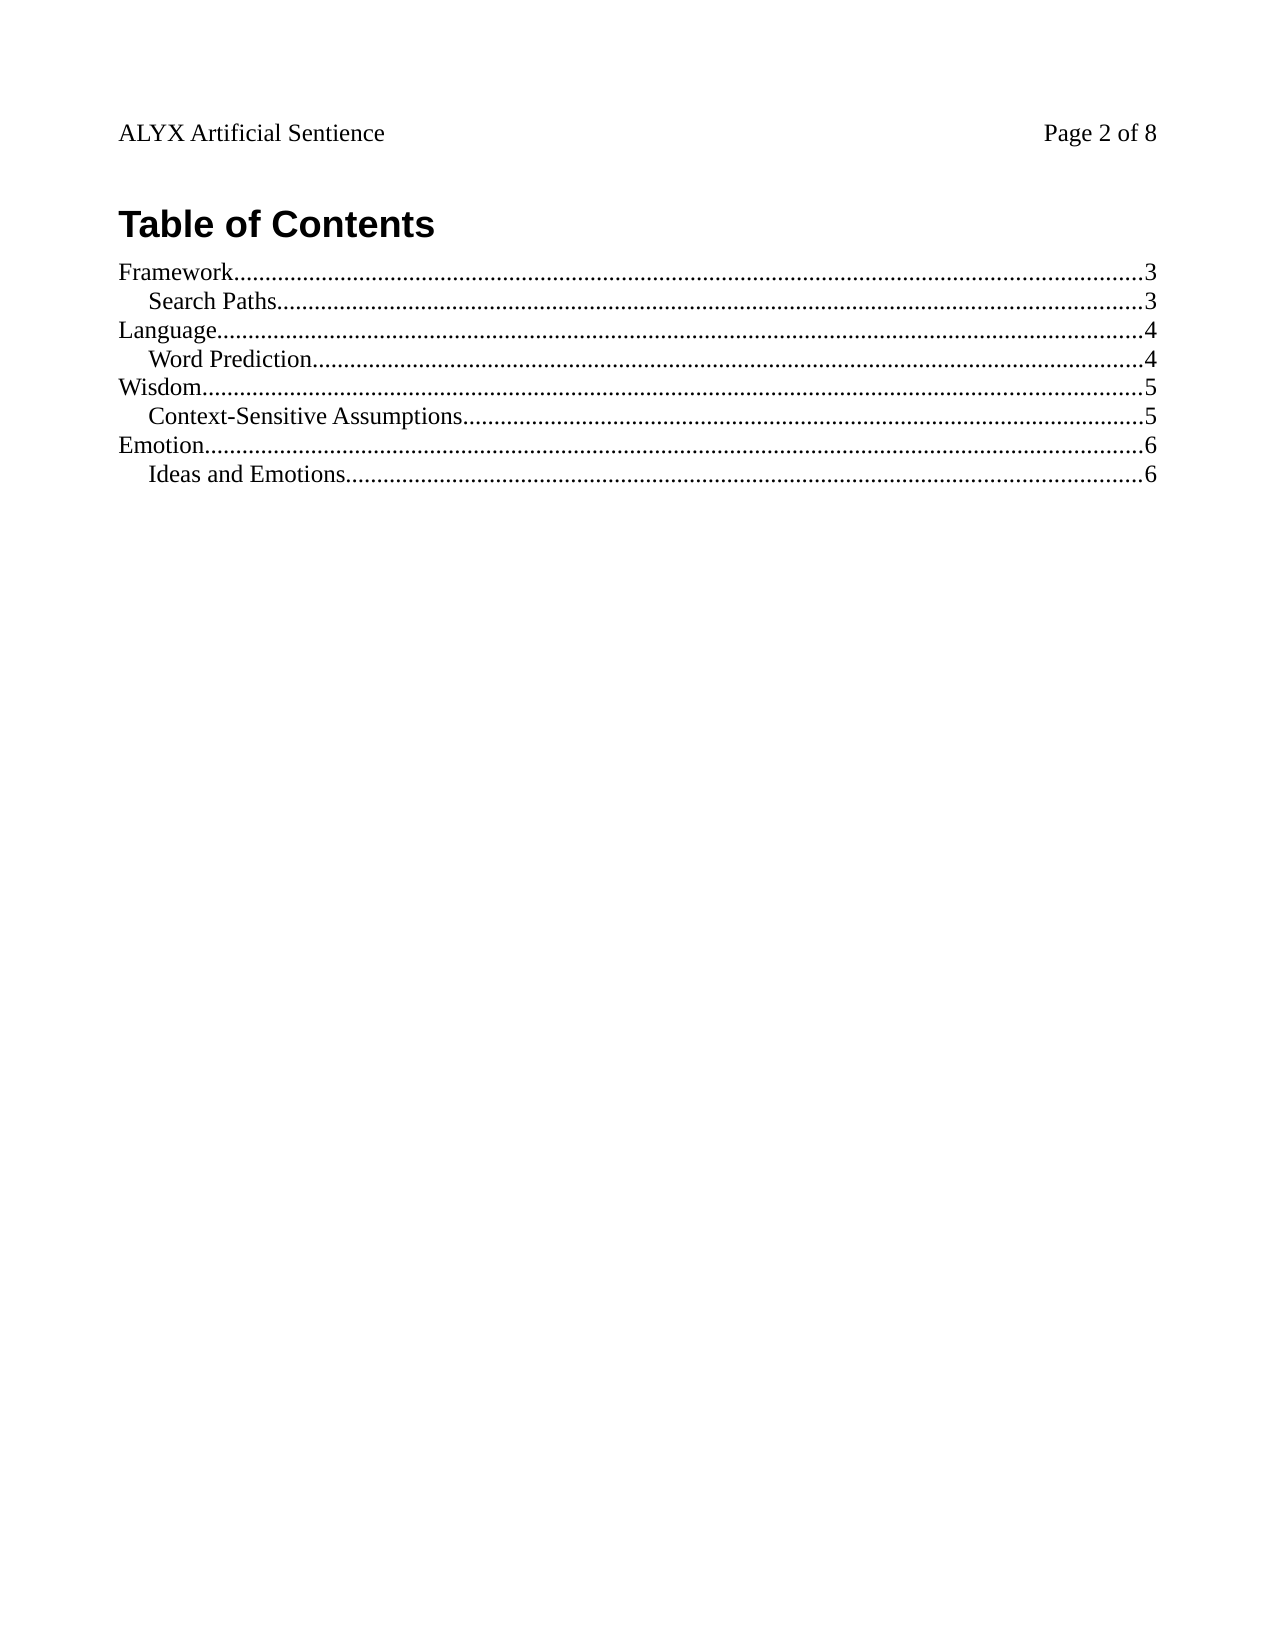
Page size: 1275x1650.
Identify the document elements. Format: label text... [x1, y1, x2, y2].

text Emotion 6 [118, 430, 1157, 459]
text Framework 3 [118, 257, 1157, 286]
text Search Paths 3 [148, 286, 1157, 315]
text Wisdom 5 [118, 372, 1157, 401]
text Ideas and Emotions 6 [148, 459, 1157, 487]
text Context-Sensitive Assumptions 5 [148, 401, 1157, 430]
text Language 4 [118, 315, 1157, 344]
subtitle Table of Contents [118, 201, 1157, 245]
text Word Prediction 4 [148, 344, 1157, 372]
